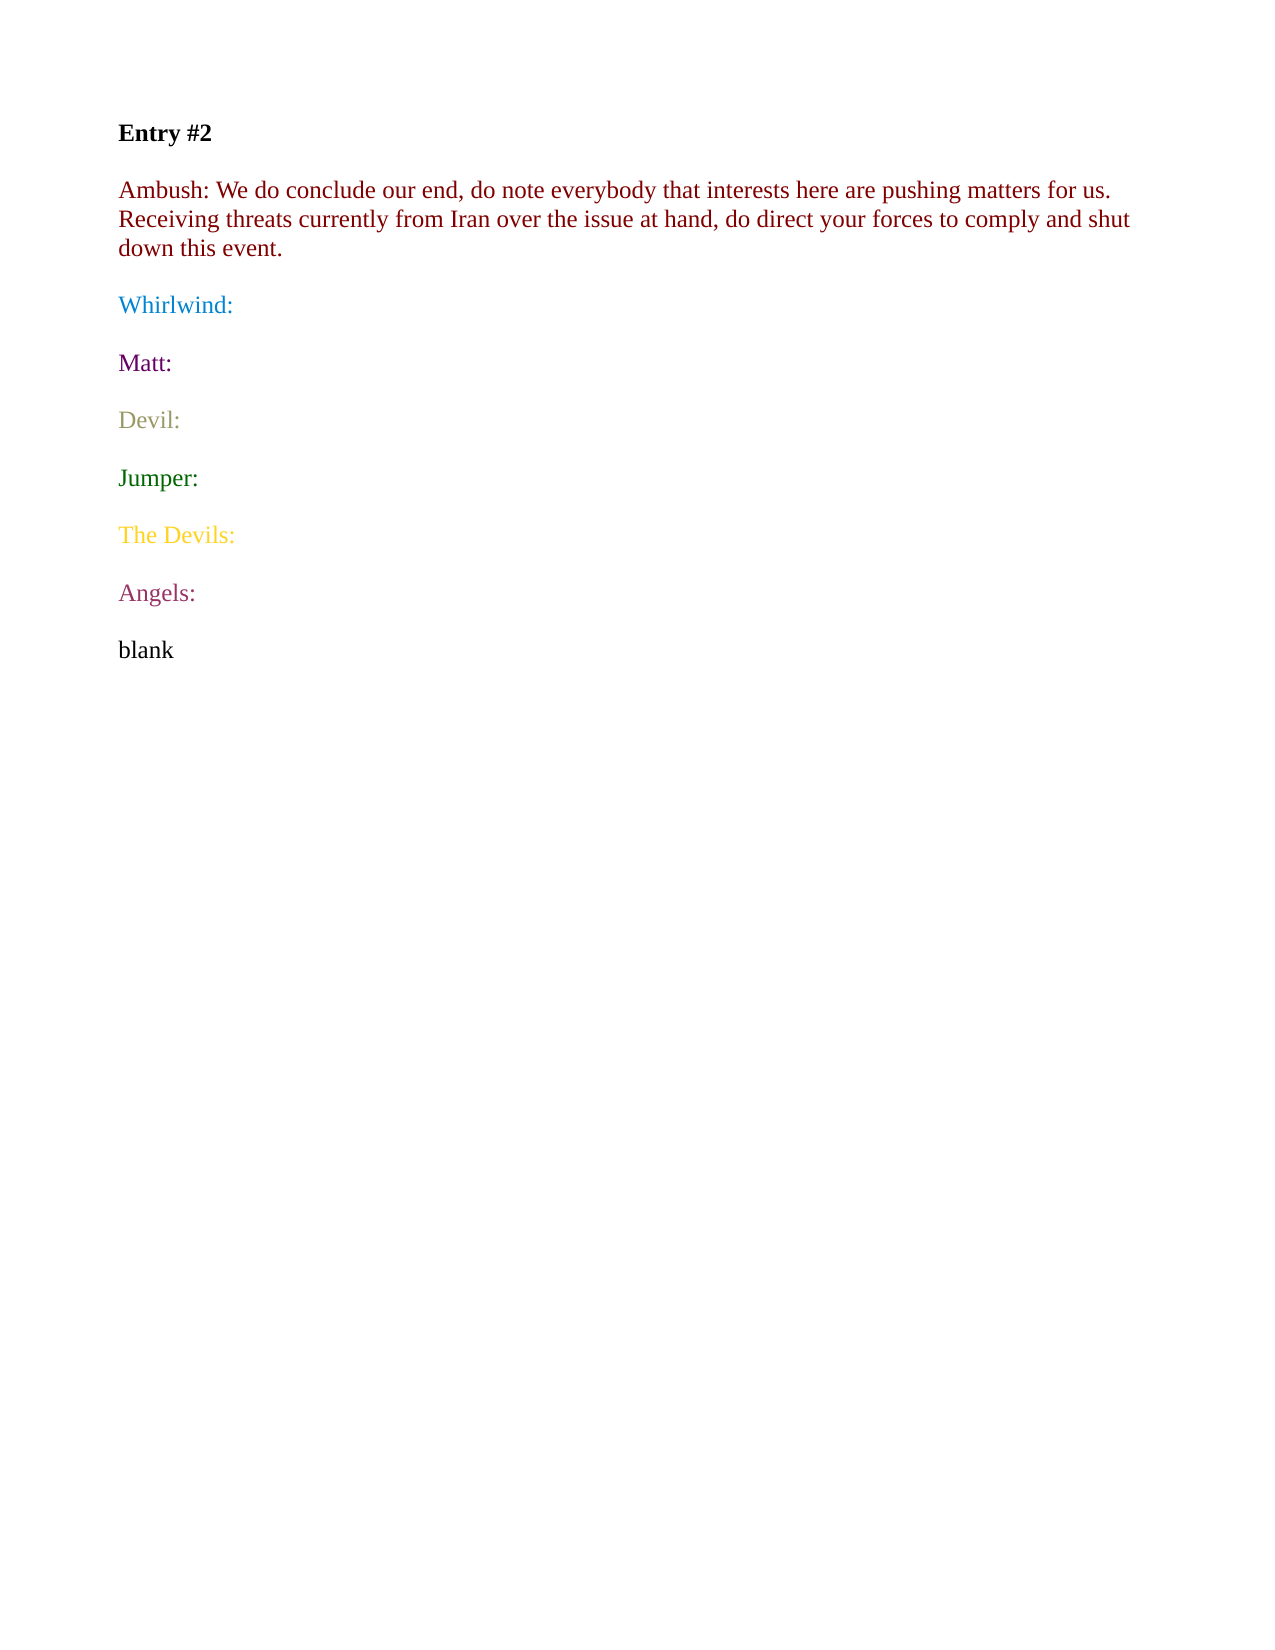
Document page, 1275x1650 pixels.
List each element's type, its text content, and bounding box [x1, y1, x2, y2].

text Devil: [118, 406, 1157, 434]
text Entry #2 [118, 118, 1157, 147]
text blank [118, 636, 1157, 664]
text Matt: [118, 348, 1157, 377]
text Angels: [118, 578, 1157, 607]
text The Devils: [118, 521, 1157, 549]
text Whirlwind: [118, 291, 1157, 319]
text Jumper: [118, 463, 1157, 492]
text Ambush: We do conclude our end, do note everybody that interests here are pushing matters for us. Receiving threats currently from Iran over the issue at hand, do direct your forces to comply and shut down this event. [118, 176, 1157, 262]
